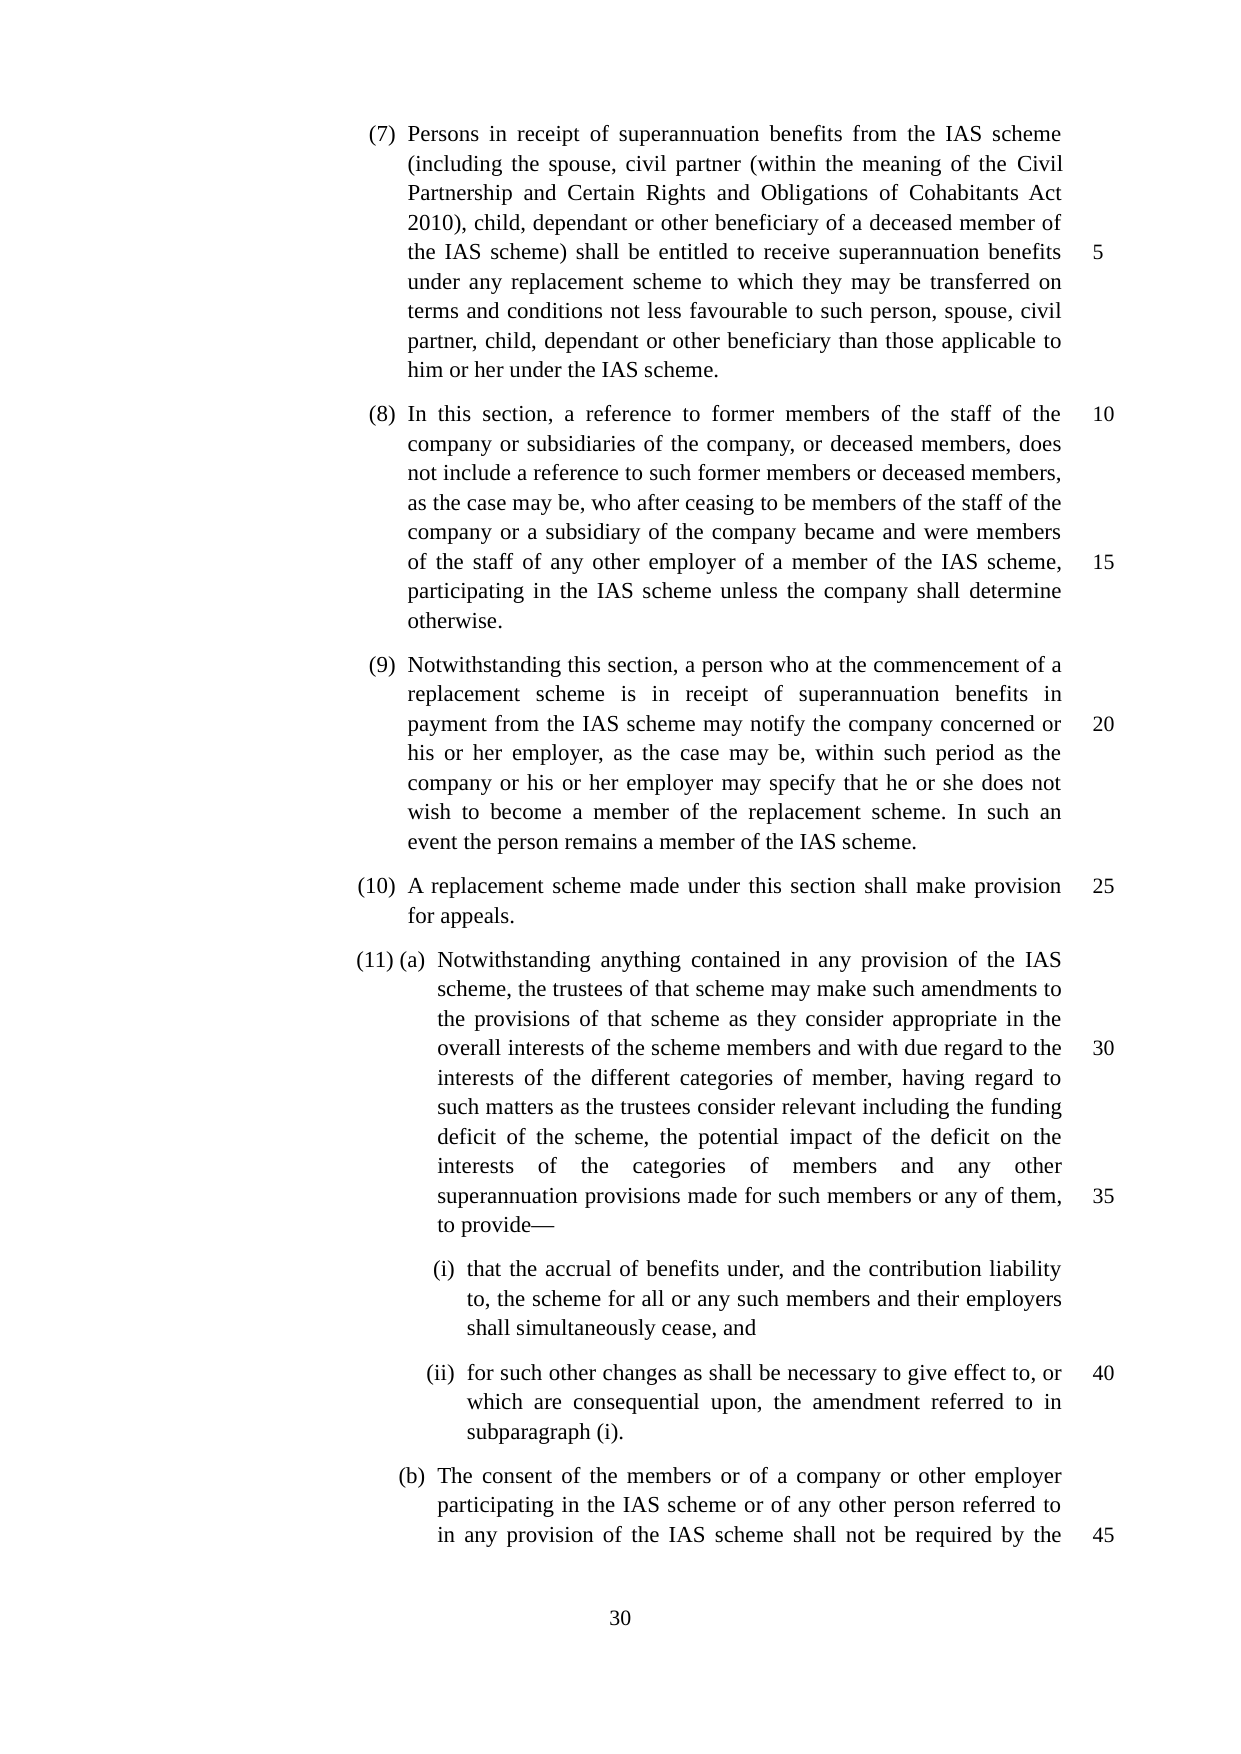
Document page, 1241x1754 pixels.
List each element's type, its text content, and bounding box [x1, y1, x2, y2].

text (ii) for such other changes as shall be necessary to give effect to, or which are consequential upon, the amendment referred to in subparagraph (i). [295, 1357, 1063, 1445]
text (7) Persons in receipt of superannuation benefits from the IAS scheme (including the spouse, civil partner (within the meaning of the Civil Partnership and Certain Rights and Obligations of Cohabitants Act 2010), child, dependant or other beneficiary of a deceased member of the IAS scheme) shall be entitled to receive superannuation benefits under any replacement scheme to which they may be transferred on terms and conditions not less favourable to such person, spouse, civil partner, child, dependant or other beneficiary than those applicable to him or her under the IAS scheme. [319, 118, 1063, 383]
text (10) A replacement scheme made under this section shall make provision for appeals. [319, 870, 1063, 929]
text (b) The consent of the members or of a company or other employer participating in the IAS scheme or of any other person referred to in any provision of the IAS scheme shall not be required by the [307, 1460, 1063, 1548]
text (11) (a) Notwithstanding anything contained in any provision of the IAS scheme, the trustees of that scheme may make such amendments to the provisions of that scheme as they consider appropriate in the overall interests of the scheme members and with due regard to the interests of the different categories of member, having regard to such matters as the trustees consider relevant including the funding deficit of the scheme, the potential impact of the deficit on the interests of the categories of members and any other superannuation provisions made for such members or any of them, to provide⁠— [307, 944, 1063, 1238]
text (9) Notwithstanding this section, a person who at the commencement of a replacement scheme is in receipt of superannuation benefits in payment from the IAS scheme may notify the company concerned or his or her employer, as the case may be, within such period as the company or his or her employer may specify that he or she does not wish to become a member of the replacement scheme. In such an event the person remains a member of the IAS scheme. [319, 649, 1063, 855]
text (8) In this section, a reference to former members of the staff of the company or subsidiaries of the company, or deceased members, does not include a reference to such former members or deceased members, as the case may be, who after ceasing to be members of the staff of the company or a subsidiary of the company became and were members of the staff of any other employer of a member of the IAS scheme, participating in the IAS scheme unless the company shall determine otherwise. [319, 398, 1063, 634]
text (i) that the accrual of benefits under, and the contribution liability to, the scheme for all or any such members and their employers shall simultaneously cease, and [295, 1253, 1063, 1342]
